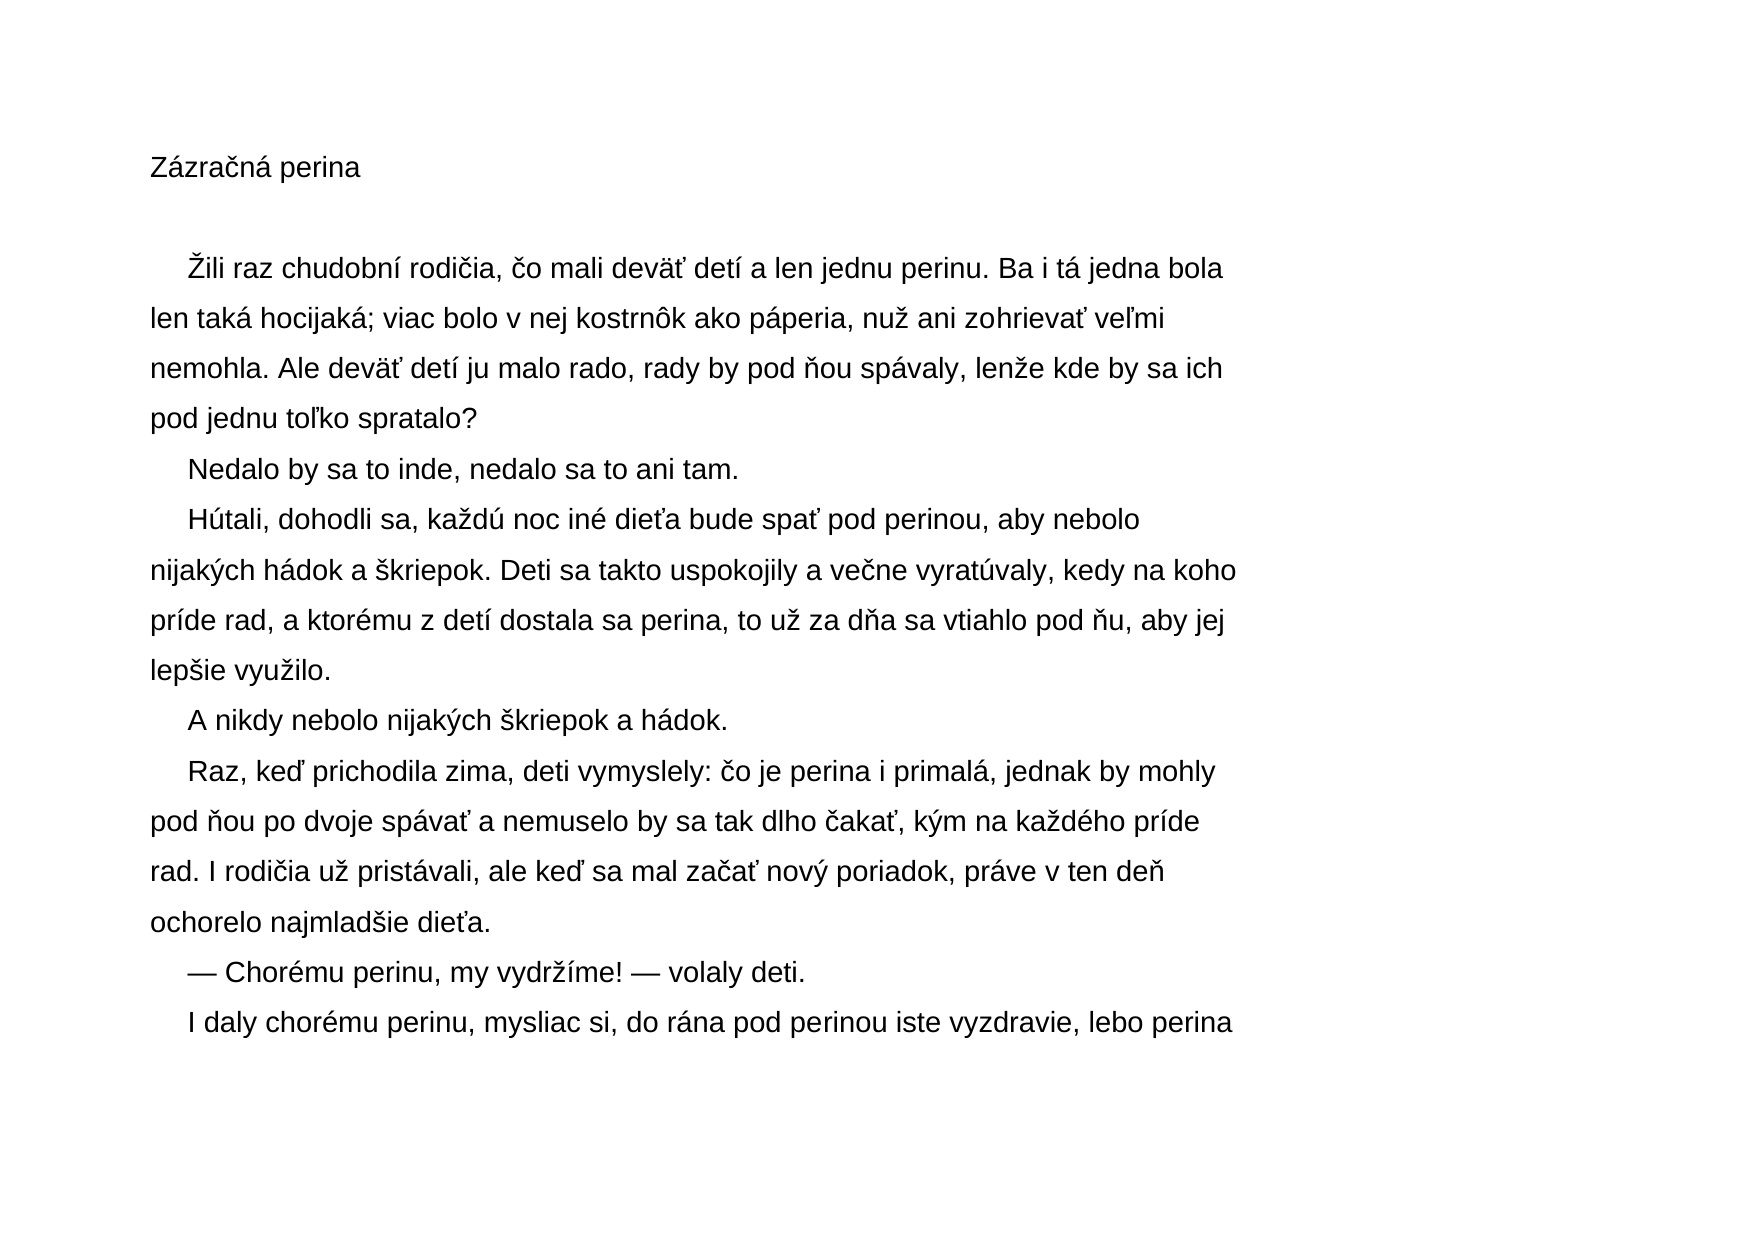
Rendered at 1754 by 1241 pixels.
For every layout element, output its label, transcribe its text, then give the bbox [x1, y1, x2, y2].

subtitle Zázračná perina [150, 150, 1243, 183]
text Žili raz chudobní rodičia, čo mali deväť detí a len jednu perinu. Ba i tá jedna bola len taká hocijaká; viac bolo v nej kostrnôk ako páperia, nuž ani zo­hrievať veľmi nemohla. Ale deväť detí ju malo rado, rady by pod ňou spávaly, lenže kde by sa ich pod jednu toľko spratalo? [150, 251, 1243, 435]
text — Chorému perinu, my vydržíme! — volaly deti. [150, 955, 1243, 988]
text I daly chorému perinu, mysliac si, do rána pod pe­rinou iste vyzdravie, lebo perina [150, 1005, 1243, 1039]
text A nikdy nebolo nijakých škriepok a hádok. [150, 703, 1243, 737]
text Nedalo by sa to inde, nedalo sa to ani tam. [150, 452, 1243, 485]
text Raz, keď prichodila zima, deti vymyslely: čo je perina i primalá, jednak by mohly pod ňou po dvoje spávať a nemuselo by sa tak dlho čakať, kým na každého príde rad. I rodičia už pristávali, ale keď sa mal začať nový poriadok, práve v ten deň ocho­relo najmladšie dieťa. [150, 754, 1243, 938]
text Hútali, dohodli sa, každú noc iné dieťa bude spať pod perinou, aby nebolo nijakých hádok a škriepok. Deti sa takto uspokojily a večne vyratúvaly, kedy na koho príde rad, a ktorému z detí dostala sa perina, to už za dňa sa vtiahlo pod ňu, aby jej lepšie vyu­žilo. [150, 502, 1243, 687]
